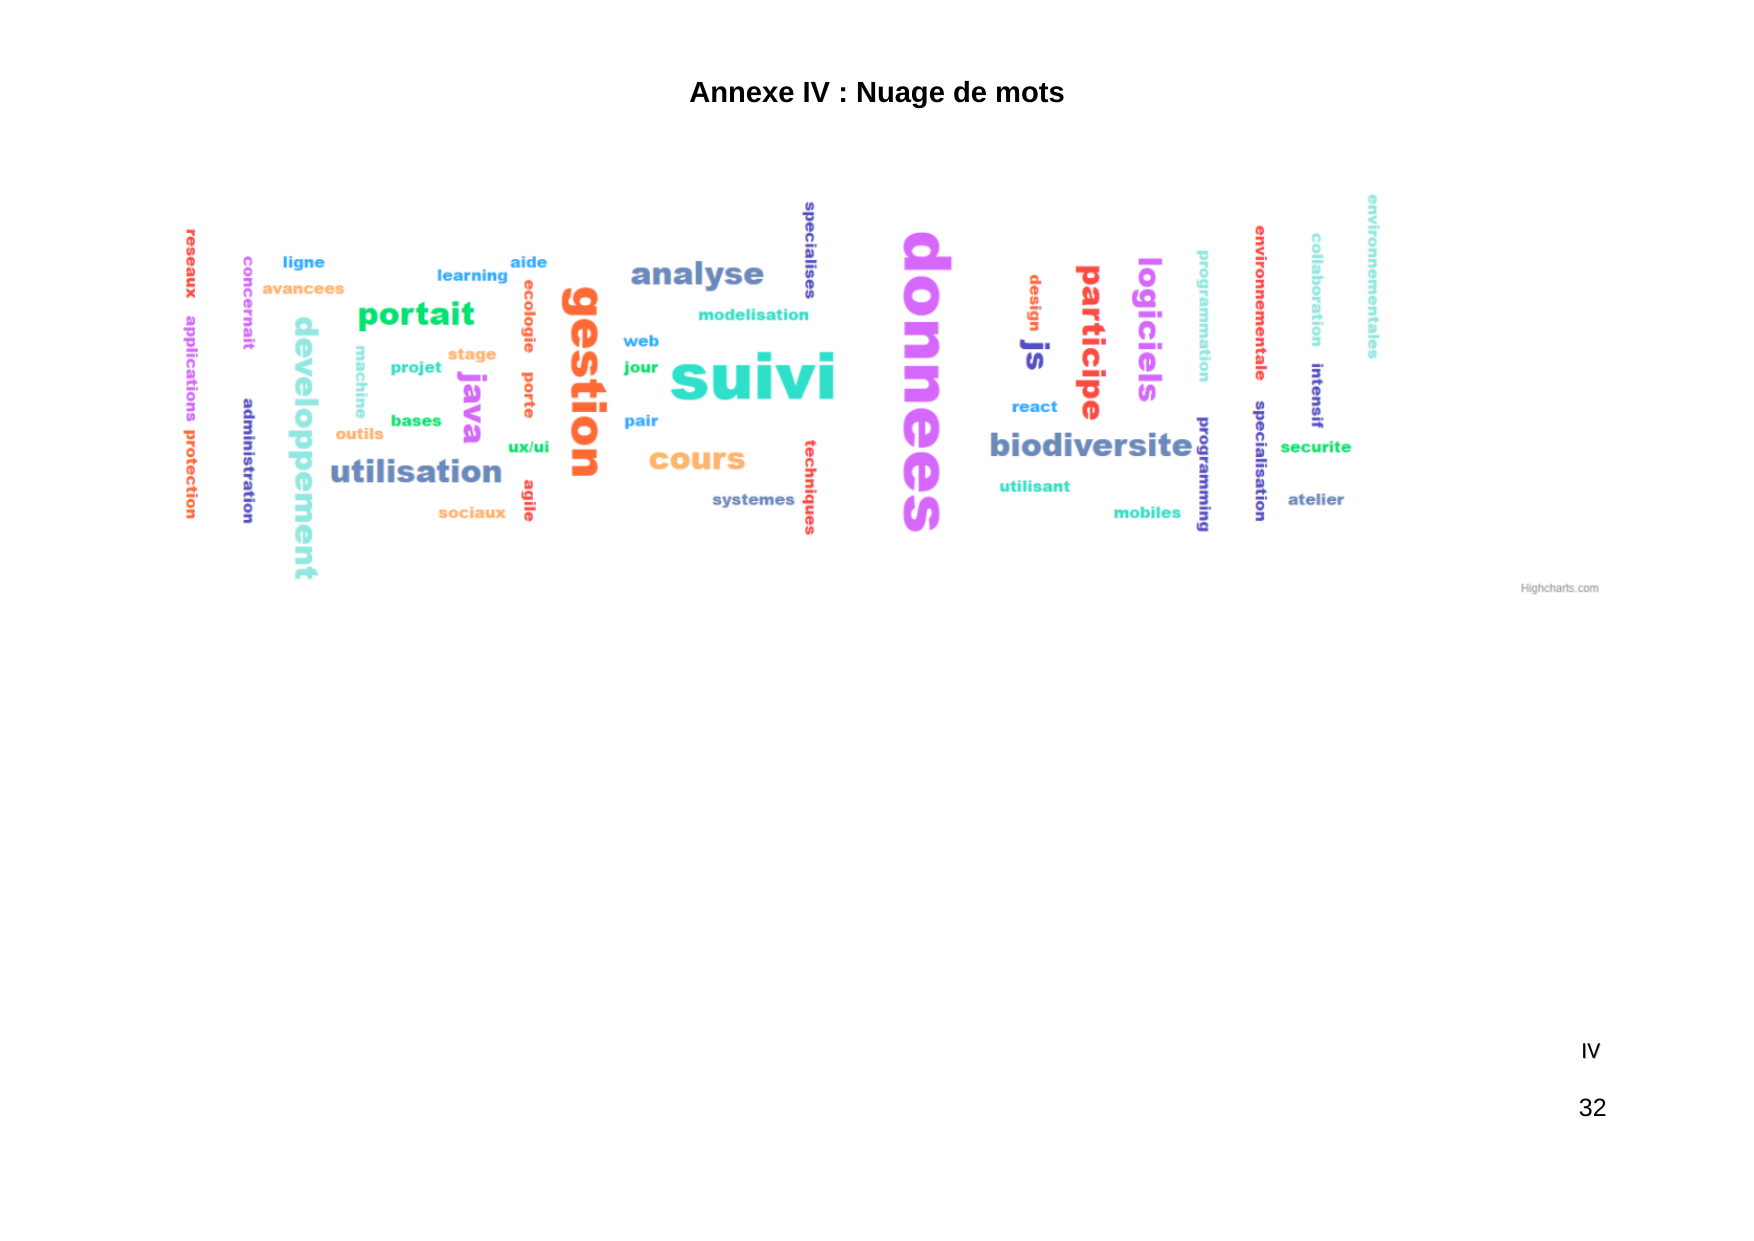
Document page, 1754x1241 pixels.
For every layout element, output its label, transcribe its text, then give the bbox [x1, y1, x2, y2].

text Annexe IV : Nuage de mots [148, 75, 1606, 108]
